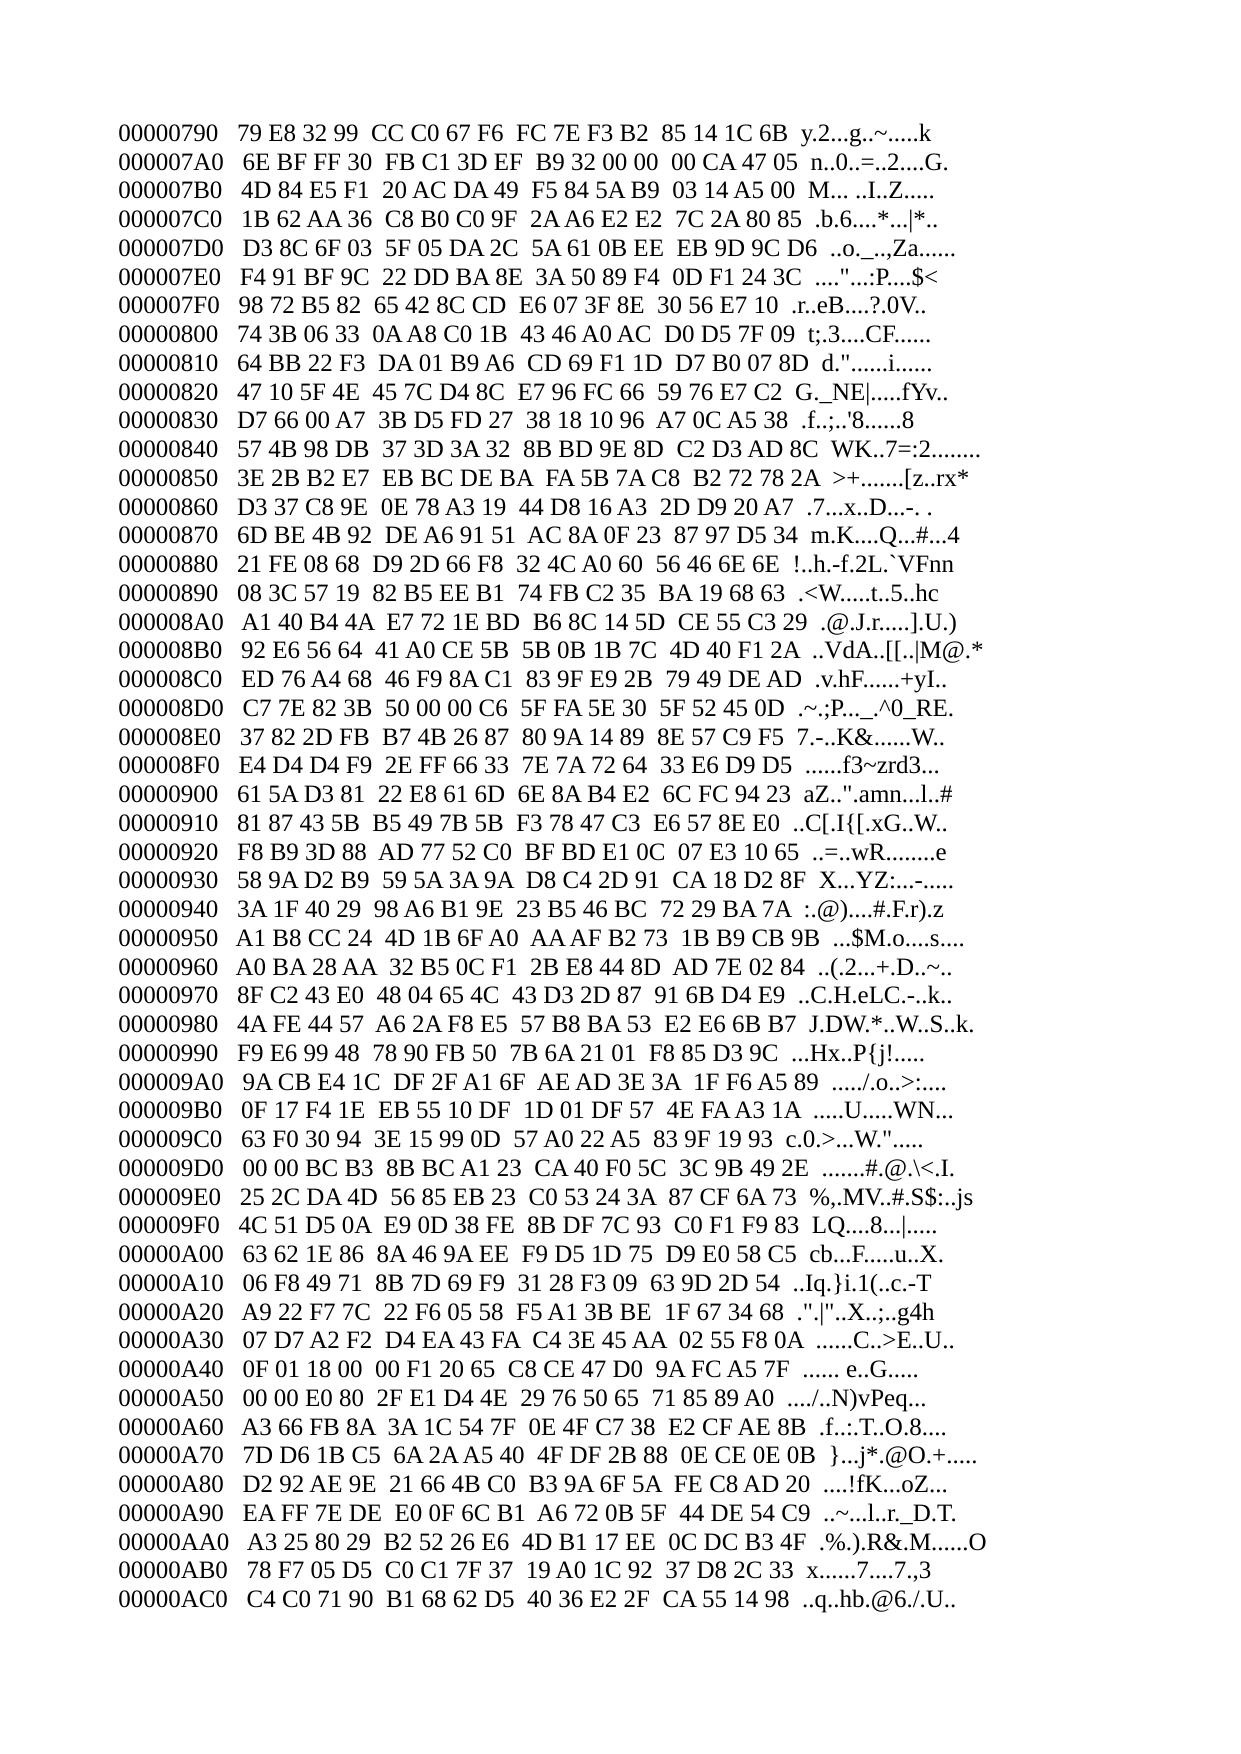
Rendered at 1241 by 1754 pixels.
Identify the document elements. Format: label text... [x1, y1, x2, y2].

text 00000A60 A3 66 FB 8A 3A 1C 54 7F 0E 4F C7 38 E2 CF AE 8B .f..:.T..O.8.... [118, 1412, 1122, 1441]
text 00000880 21 FE 08 68 D9 2D 66 F8 32 4C A0 60 56 46 6E 6E !..h.-f.2L.`VFnn [118, 549, 1122, 578]
text 000009C0 63 F0 30 94 3E 15 99 0D 57 A0 22 A5 83 9F 19 93 c.0.>...W."..... [118, 1124, 1122, 1153]
text 00000A00 63 62 1E 86 8A 46 9A EE F9 D5 1D 75 D9 E0 58 C5 cb...F.....u..X. [118, 1239, 1122, 1268]
text 000007B0 4D 84 E5 F1 20 AC DA 49 F5 84 5A B9 03 14 A5 00 M... ..I..Z..... [118, 176, 1122, 204]
text 000008A0 A1 40 B4 4A E7 72 1E BD B6 8C 14 5D CE 55 C3 29 .@.J.r.....].U.) [118, 607, 1122, 636]
text 000009B0 0F 17 F4 1E EB 55 10 DF 1D 01 DF 57 4E FA A3 1A .....U.....WN... [118, 1096, 1122, 1124]
text 00000A40 0F 01 18 00 00 F1 20 65 C8 CE 47 D0 9A FC A5 7F ...... e..G..... [118, 1354, 1122, 1383]
text 00000AA0 A3 25 80 29 B2 52 26 E6 4D B1 17 EE 0C DC B3 4F .%.).R&.M......O [118, 1527, 1122, 1556]
text 000007E0 F4 91 BF 9C 22 DD BA 8E 3A 50 89 F4 0D F1 24 3C ...."...:P....$< [118, 262, 1122, 291]
text 00000960 A0 BA 28 AA 32 B5 0C F1 2B E8 44 8D AD 7E 02 84 ..(.2...+.D..~.. [118, 952, 1122, 981]
text 00000920 F8 B9 3D 88 AD 77 52 C0 BF BD E1 0C 07 E3 10 65 ..=..wR........e [118, 837, 1122, 866]
text 00000800 74 3B 06 33 0A A8 C0 1B 43 46 A0 AC D0 D5 7F 09 t;.3....CF...... [118, 319, 1122, 348]
text 00000A30 07 D7 A2 F2 D4 EA 43 FA C4 3E 45 AA 02 55 F8 0A ......C..>E..U.. [118, 1326, 1122, 1354]
text 00000820 47 10 5F 4E 45 7C D4 8C E7 96 FC 66 59 76 E7 C2 G._NE|.....fYv.. [118, 377, 1122, 406]
text 00000870 6D BE 4B 92 DE A6 91 51 AC 8A 0F 23 87 97 D5 34 m.K....Q...#...4 [118, 521, 1122, 549]
text 00000AB0 78 F7 05 D5 C0 C1 7F 37 19 A0 1C 92 37 D8 2C 33 x......7....7.,3 [118, 1556, 1122, 1584]
text 000007F0 98 72 B5 82 65 42 8C CD E6 07 3F 8E 30 56 E7 10 .r..eB....?.0V.. [118, 291, 1122, 319]
text 000008F0 E4 D4 D4 F9 2E FF 66 33 7E 7A 72 64 33 E6 D9 D5 ......f3~zrd3... [118, 751, 1122, 779]
text 00000830 D7 66 00 A7 3B D5 FD 27 38 18 10 96 A7 0C A5 38 .f..;..'8......8 [118, 406, 1122, 434]
text 00000980 4A FE 44 57 A6 2A F8 E5 57 B8 BA 53 E2 E6 6B B7 J.DW.*..W..S..k. [118, 1009, 1122, 1038]
text 000009E0 25 2C DA 4D 56 85 EB 23 C0 53 24 3A 87 CF 6A 73 %,.MV..#.S$:..js [118, 1182, 1122, 1211]
text 00000A80 D2 92 AE 9E 21 66 4B C0 B3 9A 6F 5A FE C8 AD 20 ....!fK...oZ... [118, 1469, 1122, 1498]
text 000007D0 D3 8C 6F 03 5F 05 DA 2C 5A 61 0B EE EB 9D 9C D6 ..o._..,Za...... [118, 233, 1122, 262]
text 00000930 58 9A D2 B9 59 5A 3A 9A D8 C4 2D 91 CA 18 D2 8F X...YZ:...-..... [118, 866, 1122, 894]
text 00000A10 06 F8 49 71 8B 7D 69 F9 31 28 F3 09 63 9D 2D 54 ..Iq.}i.1(..c.-T [118, 1268, 1122, 1297]
text 00000950 A1 B8 CC 24 4D 1B 6F A0 AA AF B2 73 1B B9 CB 9B ...$M.o....s.... [118, 923, 1122, 952]
text 000009F0 4C 51 D5 0A E9 0D 38 FE 8B DF 7C 93 C0 F1 F9 83 LQ....8...|..... [118, 1211, 1122, 1239]
text 00000A20 A9 22 F7 7C 22 F6 05 58 F5 A1 3B BE 1F 67 34 68 .".|"..X..;..g4h [118, 1297, 1122, 1326]
text 000008D0 C7 7E 82 3B 50 00 00 C6 5F FA 5E 30 5F 52 45 0D .~.;P..._.^0_RE. [118, 693, 1122, 722]
text 000008B0 92 E6 56 64 41 A0 CE 5B 5B 0B 1B 7C 4D 40 F1 2A ..VdA..[[..|M@.* [118, 636, 1122, 664]
text 00000840 57 4B 98 DB 37 3D 3A 32 8B BD 9E 8D C2 D3 AD 8C WK..7=:2........ [118, 434, 1122, 463]
text 00000940 3A 1F 40 29 98 A6 B1 9E 23 B5 46 BC 72 29 BA 7A :.@)....#.F.r).z [118, 894, 1122, 923]
text 00000910 81 87 43 5B B5 49 7B 5B F3 78 47 C3 E6 57 8E E0 ..C[.I{[.xG..W.. [118, 808, 1122, 837]
text 00000A90 EA FF 7E DE E0 0F 6C B1 A6 72 0B 5F 44 DE 54 C9 ..~...l..r._D.T. [118, 1498, 1122, 1527]
text 000008E0 37 82 2D FB B7 4B 26 87 80 9A 14 89 8E 57 C9 F5 7.-..K&......W.. [118, 722, 1122, 751]
text 00000850 3E 2B B2 E7 EB BC DE BA FA 5B 7A C8 B2 72 78 2A >+.......[z..rx* [118, 463, 1122, 492]
text 00000AC0 C4 C0 71 90 B1 68 62 D5 40 36 E2 2F CA 55 14 98 ..q..hb.@6./.U.. [118, 1584, 1122, 1613]
text 00000790 79 E8 32 99 CC C0 67 F6 FC 7E F3 B2 85 14 1C 6B y.2...g..~.....k [118, 118, 1122, 147]
text 00000890 08 3C 57 19 82 B5 EE B1 74 FB C2 35 BA 19 68 63 .<W.....t..5..hc [118, 578, 1122, 607]
text 00000810 64 BB 22 F3 DA 01 B9 A6 CD 69 F1 1D D7 B0 07 8D d."......i...... [118, 348, 1122, 377]
text 000009D0 00 00 BC B3 8B BC A1 23 CA 40 F0 5C 3C 9B 49 2E .......#.@.\<.I. [118, 1153, 1122, 1182]
text 00000970 8F C2 43 E0 48 04 65 4C 43 D3 2D 87 91 6B D4 E9 ..C.H.eLC.-..k.. [118, 981, 1122, 1009]
text 00000860 D3 37 C8 9E 0E 78 A3 19 44 D8 16 A3 2D D9 20 A7 .7...x..D...-. . [118, 492, 1122, 521]
text 000008C0 ED 76 A4 68 46 F9 8A C1 83 9F E9 2B 79 49 DE AD .v.hF......+yI.. [118, 664, 1122, 693]
text 00000990 F9 E6 99 48 78 90 FB 50 7B 6A 21 01 F8 85 D3 9C ...Hx..P{j!..... [118, 1038, 1122, 1067]
text 00000A70 7D D6 1B C5 6A 2A A5 40 4F DF 2B 88 0E CE 0E 0B }...j*.@O.+..... [118, 1441, 1122, 1469]
text 000007A0 6E BF FF 30 FB C1 3D EF B9 32 00 00 00 CA 47 05 n..0..=..2....G. [118, 147, 1122, 176]
text 000009A0 9A CB E4 1C DF 2F A1 6F AE AD 3E 3A 1F F6 A5 89 ...../.o..>:.... [118, 1067, 1122, 1096]
text 00000900 61 5A D3 81 22 E8 61 6D 6E 8A B4 E2 6C FC 94 23 aZ..".amn...l..# [118, 779, 1122, 808]
text 000007C0 1B 62 AA 36 C8 B0 C0 9F 2A A6 E2 E2 7C 2A 80 85 .b.6....*...|*.. [118, 204, 1122, 233]
text 00000A50 00 00 E0 80 2F E1 D4 4E 29 76 50 65 71 85 89 A0 ..../..N)vPeq... [118, 1383, 1122, 1412]
